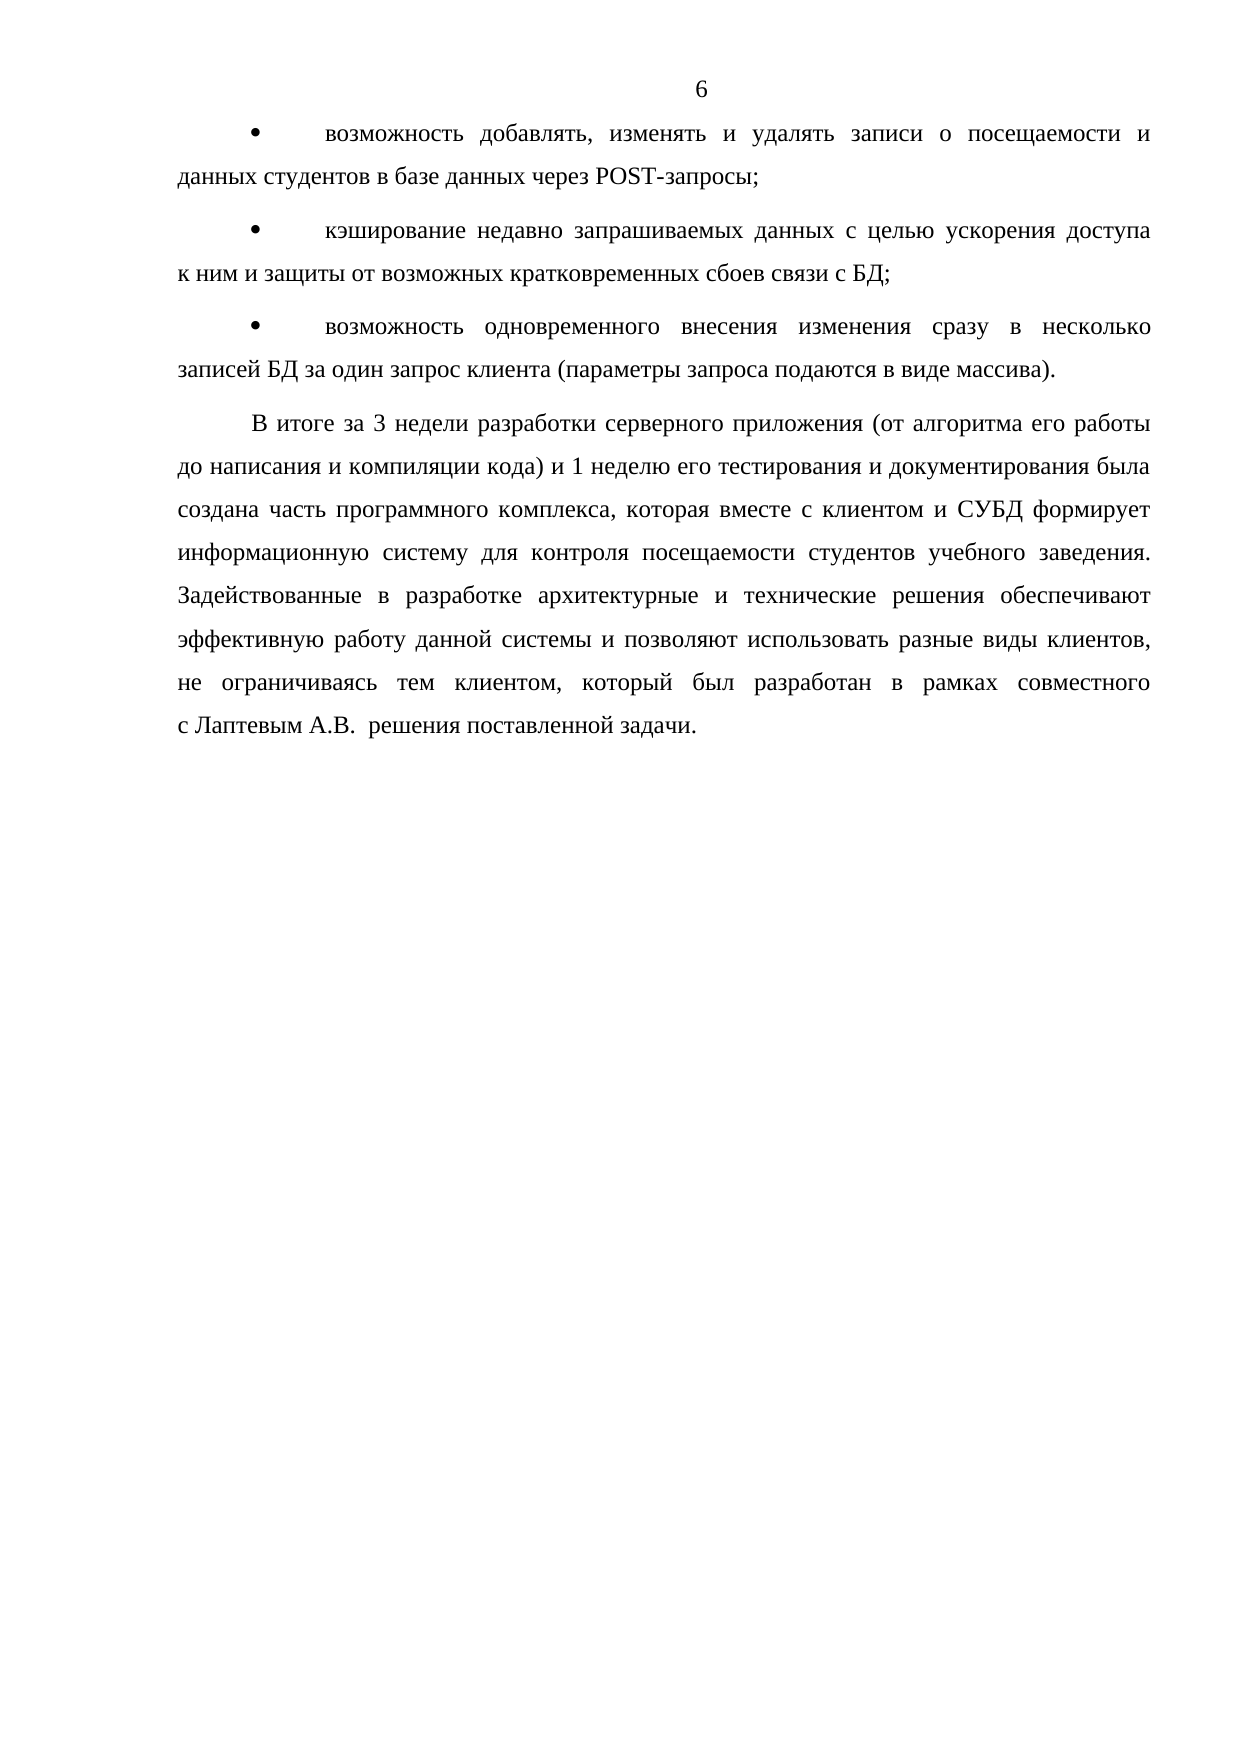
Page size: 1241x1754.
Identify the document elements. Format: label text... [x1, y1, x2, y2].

list кэширование недавно запрашиваемых данных с целью ускорения доступа к ним и защиты от возможных кратковременных сбоев связи с БД; [177, 215, 1152, 287]
list возможность добавлять, изменять и удалять записи о посещаемости и данных студентов в базе данных через POST-запросы; [177, 118, 1152, 190]
list возможность одновременного внесения изменения сразу в несколько записей БД за один запрос клиента (параметры запроса подаются в виде массива). [177, 311, 1152, 383]
text В итоге за 3 недели разработки серверного приложения (от алгоритма его работы до написания и компиляции кода) и 1 неделю его тестирования и документирования была создана часть программного комплекса, которая вместе с клиентом и СУБД формирует информационную систему для контроля посещаемости студентов учебного заведения. Задействованные в разработке архитектурные и технические решения обеспечивают эффективную работу данной системы и позволяют использовать разные виды клиентов, не ограничиваясь тем клиентом, который был разработан в рамках совместного с Лаптевым А.В. решения поставленной задачи. [177, 408, 1152, 739]
